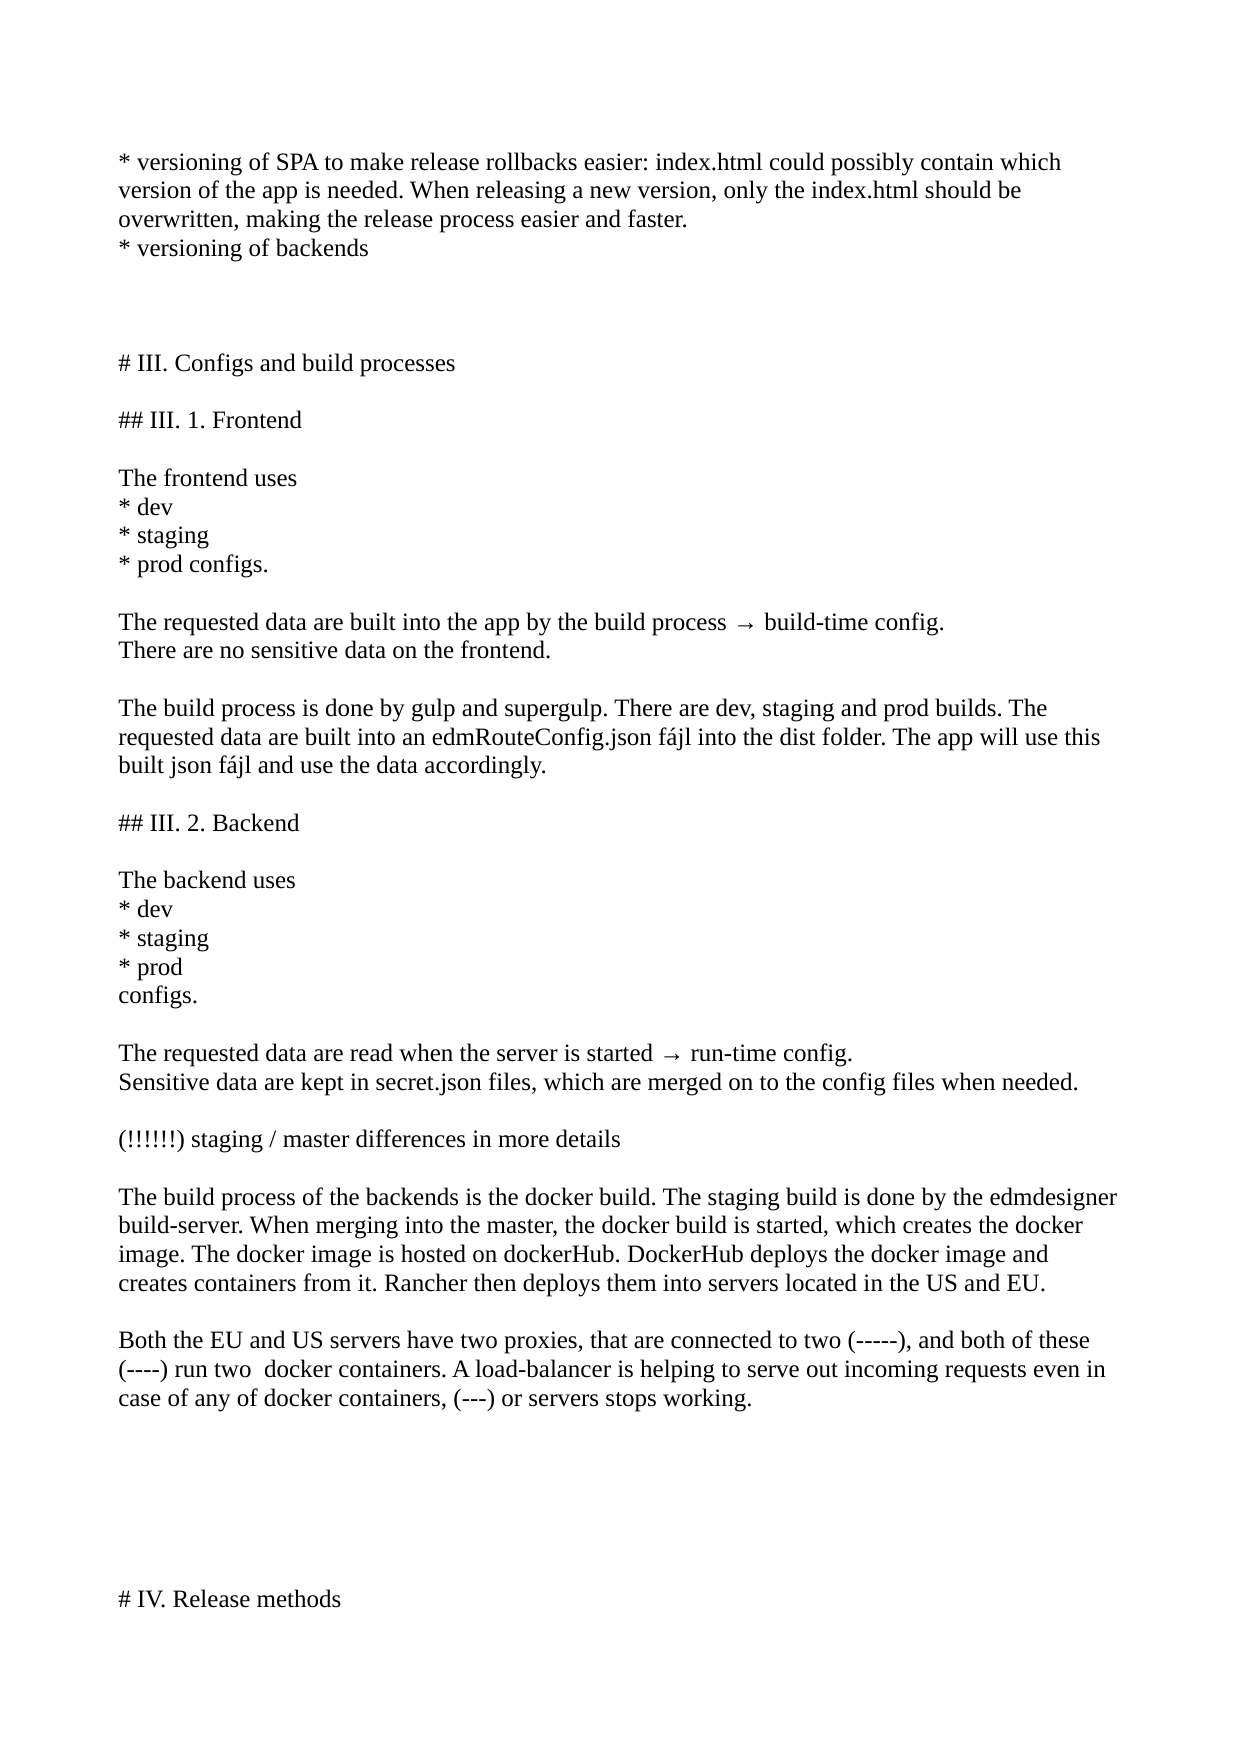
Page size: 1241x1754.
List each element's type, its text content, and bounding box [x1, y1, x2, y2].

text The backend uses [118, 866, 1122, 894]
text * prod configs. [118, 549, 1122, 578]
text * dev [118, 894, 1122, 923]
text The build process is done by gulp and supergulp. There are dev, staging and prod builds. The requested data are built into an edmRouteConfig.json fájl into the dist folder. The app will use this built json fájl and use the data accordingly. [118, 693, 1122, 779]
text ## III. 2. Backend [118, 808, 1122, 837]
text (!!!!!!) staging / master differences in more details [118, 1124, 1122, 1153]
text There are no sensitive data on the frontend. [118, 636, 1122, 664]
text ## III. 1. Frontend [118, 406, 1122, 434]
text * versioning of backends [118, 233, 1122, 262]
text # III. Configs and build processes [118, 348, 1122, 377]
text The build process of the backends is the docker build. The staging build is done by the edmdesigner build-server. When merging into the master, the docker build is started, which creates the docker image. The docker image is hosted on dockerHub. DockerHub deploys the docker image and creates containers from it. Rancher then deploys them into servers located in the US and EU. [118, 1182, 1122, 1297]
text * prod [118, 952, 1122, 981]
text * versioning of SPA to make release rollbacks easier: index.html could possibly contain which version of the app is needed. When releasing a new version, only the index.html should be overwritten, making the release process easier and faster. [118, 147, 1122, 233]
text Both the EU and US servers have two proxies, that are connected to two (-----), and both of these (----) run two docker containers. A load-balancer is helping to serve out incoming requests even in case of any of docker containers, (---) or servers stops working. [118, 1326, 1122, 1412]
text The requested data are read when the server is started → run-time config. [118, 1038, 1122, 1067]
text Sensitive data are kept in secret.json files, which are merged on to the config files when needed. [118, 1067, 1122, 1096]
text # IV. Release methods [118, 1584, 1122, 1613]
text configs. [118, 981, 1122, 1009]
text The frontend uses [118, 463, 1122, 492]
text * staging [118, 923, 1122, 952]
text * staging [118, 521, 1122, 549]
text * dev [118, 492, 1122, 521]
text The requested data are built into the app by the build process → build-time config. [118, 607, 1122, 636]
